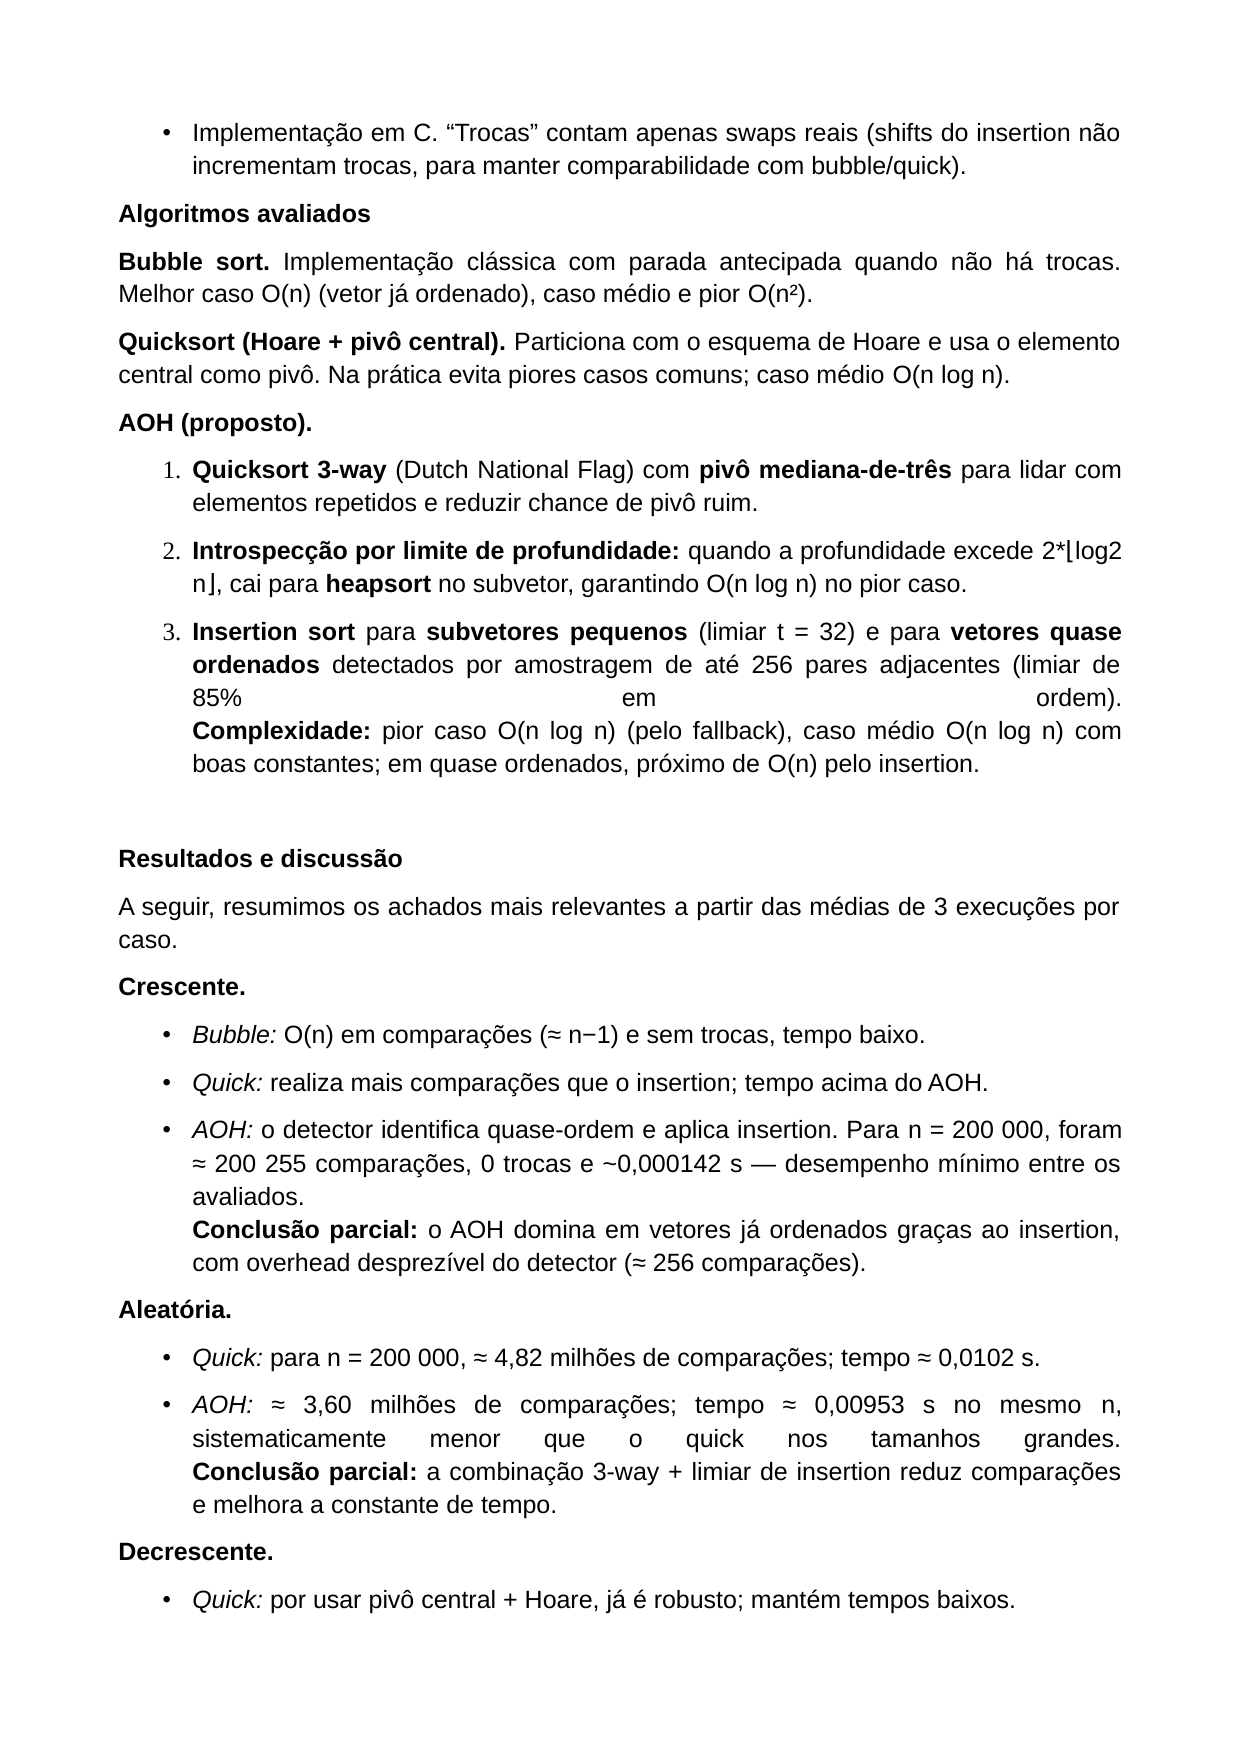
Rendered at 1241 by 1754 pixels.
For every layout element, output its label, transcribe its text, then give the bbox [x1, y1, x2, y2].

subtitle Resultados e discussão [118, 844, 1122, 873]
list Insertion sort para subvetores pequenos (limiar t = 32) e para vetores quase ordenados detectados por amostragem de até 256 pares adjacentes (limiar de 85% em ordem). Complexidade: pior caso O(n log n) (pelo fallback), caso médio O(n log n) com boas constantes; em quase ordenados, próximo de O(n) pelo insertion. [162, 617, 1122, 778]
text Crescente. [118, 972, 1122, 1001]
list Quick: realiza mais comparações que o insertion; tempo acima do AOH. [162, 1068, 1122, 1097]
list Introspecção por limite de profundidade: quando a profundidade excede 2*⌊log2 n⌋, cai para heapsort no subvetor, garantindo O(n log n) no pior caso. [162, 536, 1122, 598]
list AOH: o detector identifica quase-ordem e aplica insertion. Para n = 200 000, foram ≈ 200 255 comparações, 0 trocas e ~0,000142 s — desempenho mínimo entre os avaliados. Conclusão parcial: o AOH domina em vetores já ordenados graças ao insertion, com overhead desprezível do detector (≈ 256 comparações). [162, 1115, 1122, 1276]
list Implementação em C. “Trocas” contam apenas swaps reais (shifts do insertion não incrementam trocas, para manter comparabilidade com bubble/quick). [162, 118, 1122, 180]
text Bubble sort. Implementação clássica com parada antecipada quando não há trocas. Melhor caso O(n) (vetor já ordenado), caso médio e pior O(n²). [118, 246, 1122, 308]
list Quick: por usar pivô central + Hoare, já é robusto; mantém tempos baixos. [162, 1585, 1122, 1614]
list Quicksort 3-way (Dutch National Flag) com pivô mediana-de-três para lidar com elementos repetidos e reduzir chance de pivô ruim. [162, 455, 1122, 517]
text Algoritmos avaliados [118, 199, 1122, 228]
text A seguir, resumimos os achados mais relevantes a partir das médias de 3 execuções por caso. [118, 892, 1122, 953]
text Decrescente. [118, 1537, 1122, 1566]
text AOH (proposto). [118, 408, 1122, 436]
text Quicksort (Hoare + pivô central). Particiona com o esquema de Hoare e usa o elemento central como pivô. Na prática evita piores casos comuns; caso médio O(n log n). [118, 327, 1122, 389]
list AOH: ≈ 3,60 milhões de comparações; tempo ≈ 0,00953 s no mesmo n, sistematicamente menor que o quick nos tamanhos grandes. Conclusão parcial: a combinação 3-way + limiar de insertion reduz comparações e melhora a constante de tempo. [162, 1391, 1122, 1518]
list Bubble: O(n) em comparações (≈ n−1) e sem trocas, tempo baixo. [162, 1020, 1122, 1049]
list Quick: para n = 200 000, ≈ 4,82 milhões de comparações; tempo ≈ 0,0102 s. [162, 1343, 1122, 1372]
text Aleatória. [118, 1295, 1122, 1324]
